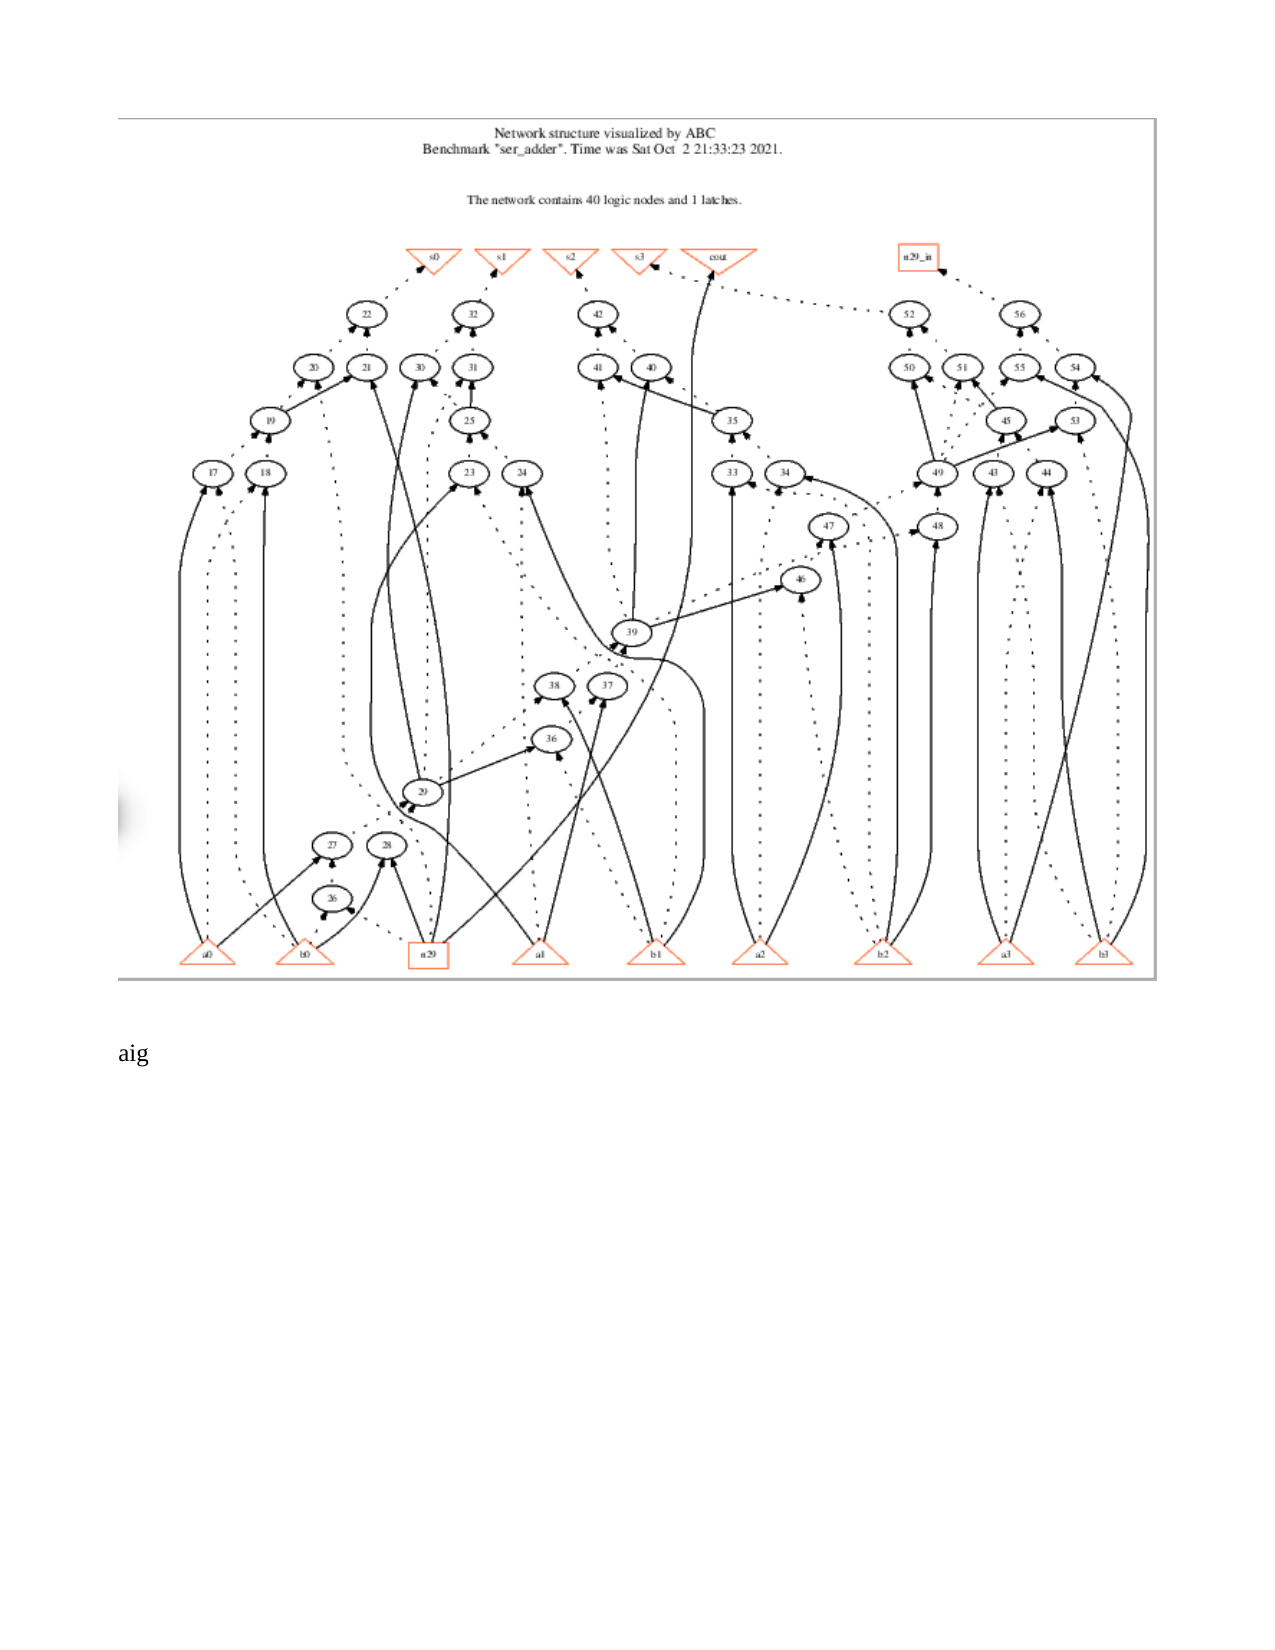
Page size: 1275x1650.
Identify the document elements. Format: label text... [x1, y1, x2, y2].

picture [118, 118, 1157, 981]
text aig [118, 1038, 1157, 1066]
